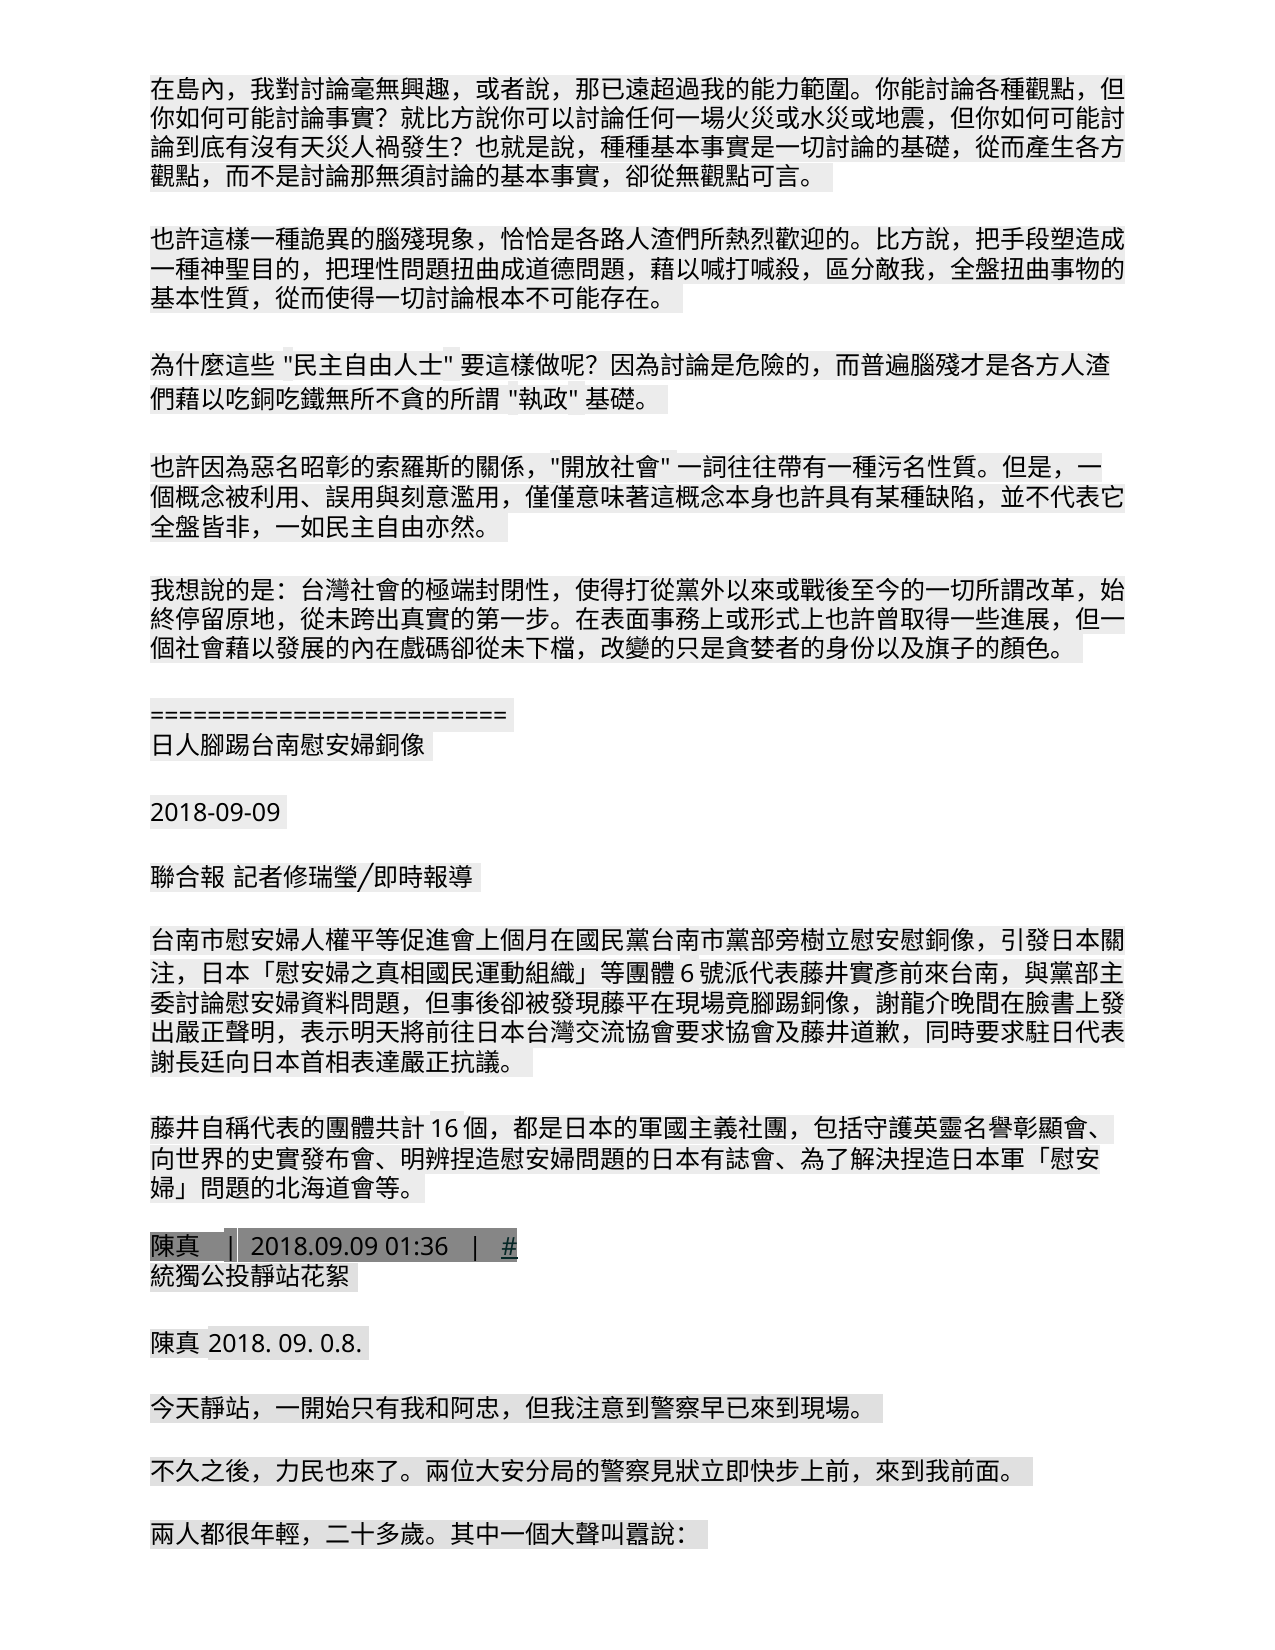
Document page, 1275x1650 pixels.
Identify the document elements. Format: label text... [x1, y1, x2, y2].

text 在島內，我對討論毫無興趣，或者說，那已遠超過我的能力範圍。你能討論各種觀點，但你如何可能討論事實？就比方說你可以討論任何一場火災或水災或地震，但你如何可能討論到底有沒有天災人禍發生？也就是說，種種基本事實是一切討論的基礎，從而產生各方觀點，而不是討論那無須討論的基本事實，卻從無觀點可言。 也許這樣一種詭異的腦殘現象，恰恰是各路人渣們所熱烈歡迎的。比方說，把手段塑造成一種神聖目的，把理性問題扭曲成道德問題，藉以喊打喊殺，區分敵我，全盤扭曲事物的基本性質，從而使得一切討論根本不可能存在。 為什麼這些 "民主自由人士" 要這樣做呢？因為討論是危險的，而普遍腦殘才是各方人渣們藉以吃銅吃鐵無所不貪的所謂 "執政" 基礎。 也許因為惡名昭彰的索羅斯的關係，"開放社會" 一詞往往帶有一種污名性質。但是，一個概念被利用、誤用與刻意濫用，僅僅意味著這概念本身也許具有某種缺陷，並不代表它全盤皆非，一如民主自由亦然。 我想說的是：台灣社會的極端封閉性，使得打從黨外以來或戰後至今的一切所謂改革，始終停留原地，從未跨出真實的第一步。在表面事務上或形式上也許曾取得一些進展，但一個社會藉以發展的內在戲碼卻從未下檔，改變的只是貪婪者的身份以及旗子的顏色。 ========================= 日人腳踢台南慰安婦銅像 2018-09-09 聯合報 記者修瑞瑩╱即時報導 台南市慰安婦人權平等促進會上個月在國民黨台南市黨部旁樹立慰安慰銅像，引發日本關注，日本「慰安婦之真相國民運動組織」等團體6號派代表藤井實彥前來台南，與黨部主委討論慰安婦資料問題，但事後卻被發現藤平在現場竟腳踢銅像，謝龍介晚間在臉書上發出嚴正聲明，表示明天將前往日本台灣交流協會要求協會及藤井道歉，同時要求駐日代表謝長廷向日本首相表達嚴正抗議。 藤井自稱代表的團體共計16個，都是日本的軍國主義社團，包括守護英靈名譽彰顯會、向世界的史實發布會、明辨捏造慰安婦問題的日本有誌會、為了解決捏造日本軍「慰安婦」問題的北海道會等。 [150, 75, 1125, 1203]
text 統獨公投靜站花絮 陳真 2018. 09. 0.8. 今天靜站，一開始只有我和阿忠，但我注意到警察早已來到現場。 不久之後，力民也來了。兩位大安分局的警察見狀立即快步上前，來到我前面。 兩人都很年輕，二十多歲。其中一個大聲叫囂說： "有沒有申請？" 我說："申請什麼？" 警察A："你不知道兩個人以上聚在一起 (舉牌子) 是違法的嗎？你們現在已經三個人了。" 我說："那你應該馬上逮捕我們啊。" 警察 A 愣了一下，繼續大聲叫囂："我為什麼要逮捕你們？我把你們驅離就行！" 我說："好啊，請你趕快把我們驅離"。 警察 A 頓時語塞，但依舊表面上張牙舞爪，氣沖沖回答說："好！" 然後就跑到一邊打無線電對講機，裝出一副好像在討救兵準備前來驅離似的。 接著，另一位警察 B 也走過來。問我說："你們是哪來的？" 我：...(無言) 接著懷軒也來了。警察B 看到就說："原本只有三個，現在又多一個。怎麼會這樣？你們到底有多少人要來？" 我說："不知道，一般都沒幾個人來。" 警察B說："你們希望幾個人來？" 真是很奇怪的問題。我就回答說："隨便，越多越好吧。" 警察B又問："差不多會有幾個人來？" 我說："很少超過8個。" 警察 B 一聽，可能都快笑出來了，嘴裏覆誦著："8個？" 我說："對，平常頂多就差不多8個。" 警察B問："這裏有事誰負責？你負責嗎？" 我說："對，我負責。" 警察B："你是去哪裏找人來？" 我：...(無言) 警察B："你們是從哪裏叫人來？他們為什麼要來？" 我有點按捺不住，於是就不耐煩地說："你們這些話已經問過很多次了。我們在這個地方已經站11年了你不知道嗎？" 警察B說："知道知道，我以前有看過你們。但是有時候會有不同警察同事過來關心"。 我說："就算新來的也該勤務交接吧？同樣的話一直問。你是哪個單位？" 警察B："大安分局"。 我說："你要不要拿一份傳單？上面有我們的網址。" 警察B說："不行不行！我們穿制服不能接受傳單。" 我說："你們不是說我們犯法，你應該拿張傳單當成犯罪證物啊。" 接著我又說："剛才那個腦袋不清的警察叫什麼名字？" 警察B說："請問你問這個要做什麼？" 我說："我想寫篇文章，可能會需要提到那個腦袋不清的警察的名字。" 警察B："這個我不能透露。" 我說："你們執行勤務卻不能透露身份？" 警察B說："我只能告訴你我們是中華民國的警察。" 我說："你們執行勤務是採匿名方式？不能透露身份？" 警察B說："我有編號XXXX"。(姑隱其編號) 我說： "我是想要知道剛才那個警察的編號或姓名也可以"。 警察B說："嗯，不好意思，我記不起來。" 我說："他人就站在那裏，你去問他啊，或是叫他過來。" 警察B說："你為什麼一定要找他呢？" 我說："我覺得他不適任。" 警察B："對不起啦，我替他向您道歉，他態度不好。" 我說："不只是態度問題。他說我們違法，那你們警察應該先舉牌警告三次才能逮捕或驅離你不知道嗎？" 警察B說："對對對，那位警察比較年輕不懂事。" 我說："連這個也不懂，這樣怎麼當警察？" 警察B說："對不起啦，我替他再次向您道歉。他比較年輕。" 我說："我看你比較年輕，我是說外表啦"。 警察B說："我比他早一期啦。對不起，我替他向您道歉。我們是怕有台獨人士來找你們的麻煩，所以來關心一下。" 我說："要道歉應該是叫他過來自己道歉，怎麼是學長替他道歉？" 警察B趕緊岔開話題說："你們怎麼不去人潮多一點的地方站？例如像火車站、中正紀念堂，那裏人很多。" 我原本想說："你們一方面說我們犯罪，一方面卻又鼓勵我們去人潮多一點的地方犯罪？這不就是唆使犯罪嗎？" 但我想，跟警察耍嘴皮也沒什麼意思，於是就不再說話了。 後來，又來了另一個警察C，慌慌張張在附近走動。 最後，警察B來跟我道別說："天氣很熱，要記得多喝水哦。還有，如果有台獨的人來找麻煩，你們不要跟他們起衝突哦。"。 我說："我們會盡量保護自己，不會跟人起衝突"。說完我微微鞠了個躬，跟警察B說再見。 [150, 1262, 1125, 1549]
text 陳真 | 2018.09.09 01:36 | # [150, 1228, 1125, 1262]
